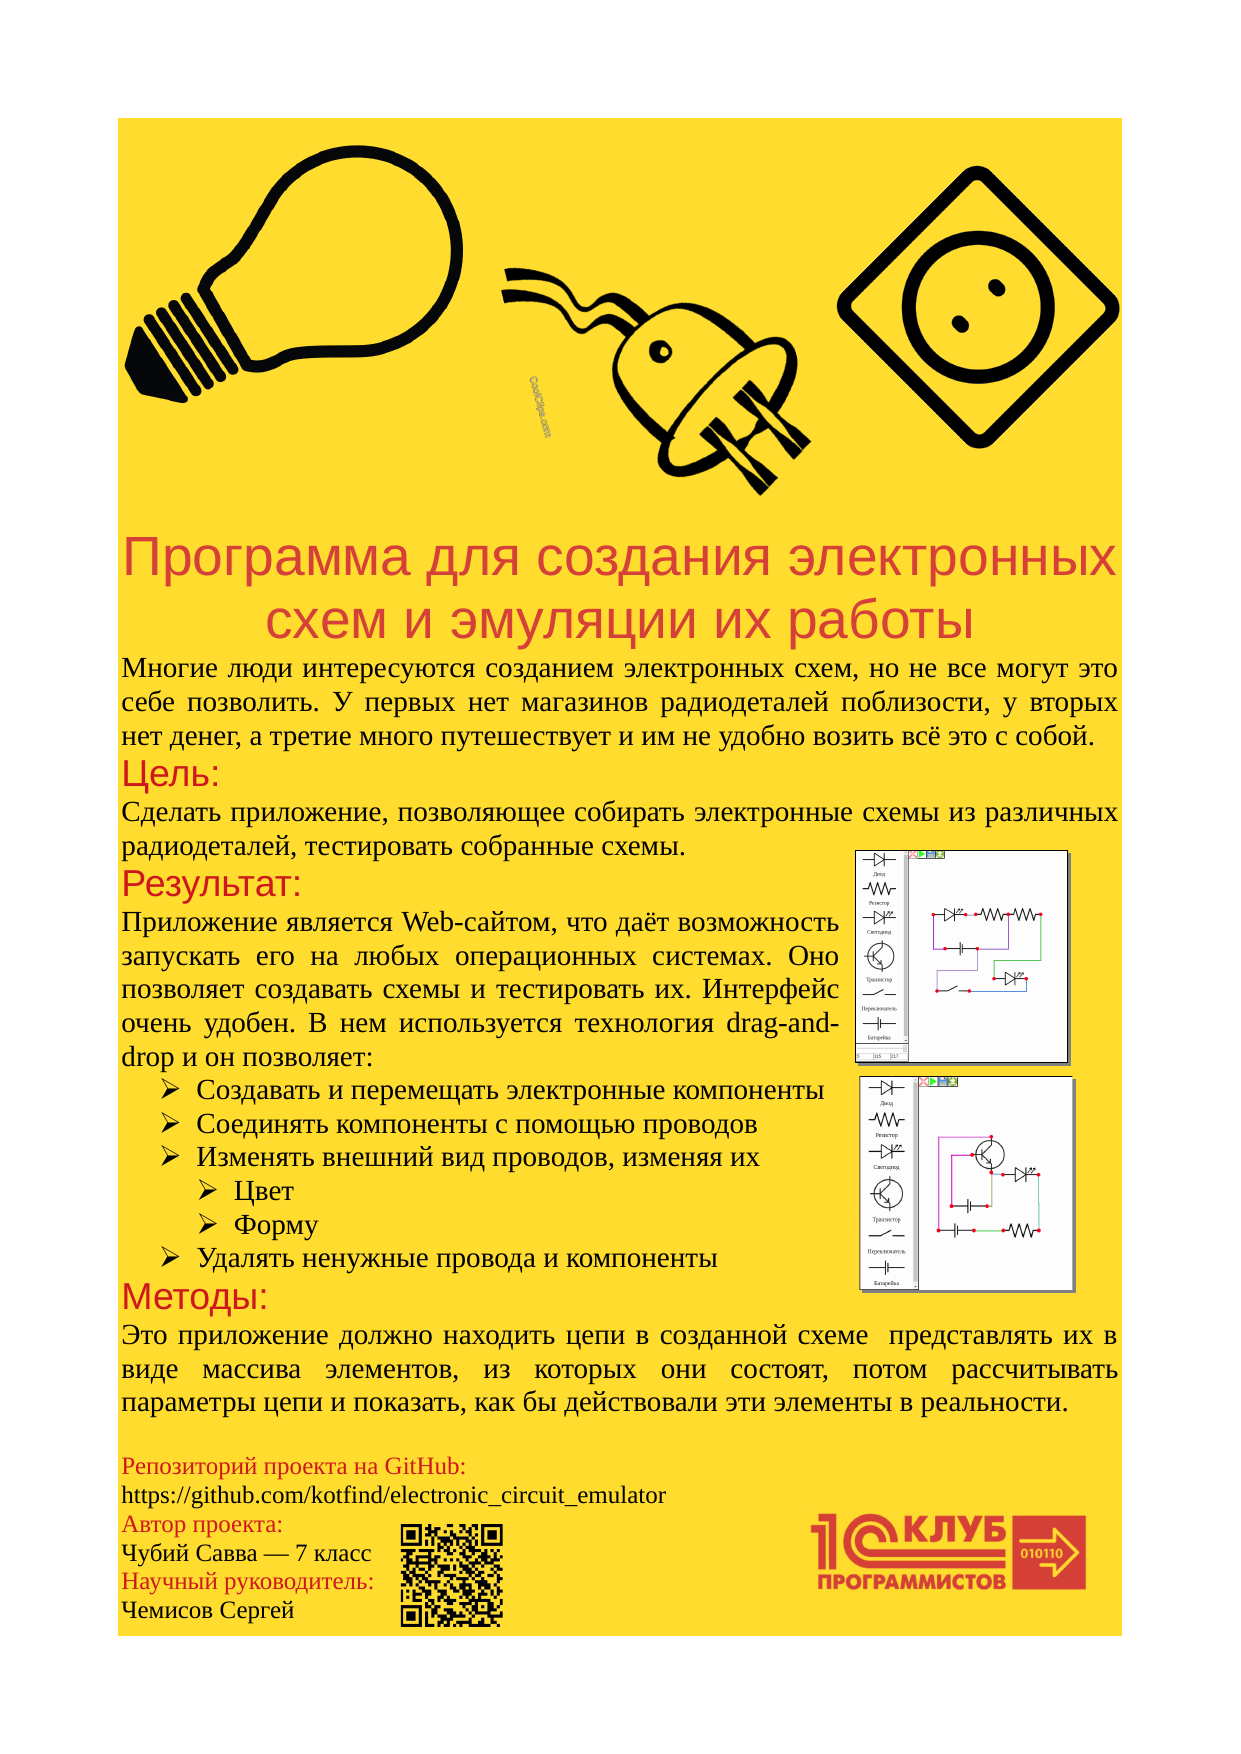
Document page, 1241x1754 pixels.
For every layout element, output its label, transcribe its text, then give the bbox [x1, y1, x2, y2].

list Удалять ненужные провода и компоненты [159, 1240, 859, 1274]
text Репозиторий проекта на GitHub: [121, 1451, 1119, 1480]
text Это приложение должно находить цепи в созданной схеме представлять их в виде массива элементов, из которых они состоят, потом рассчитывать параметры цепи и показать, как бы действовали эти элементы в реальности. [121, 1317, 1119, 1418]
list [1076, 1240, 1119, 1274]
list [1076, 1207, 1119, 1240]
text [1092, 1509, 1119, 1538]
picture [856, 851, 1067, 1062]
list Изменять внешний вид проводов, изменяя их [159, 1139, 859, 1173]
text Научный руководитель: [121, 1566, 400, 1595]
picture [859, 1076, 1073, 1290]
picture [807, 1508, 1092, 1597]
text [1092, 1538, 1119, 1566]
text Автор проекта: [121, 1509, 807, 1538]
text Методы: [121, 1274, 1119, 1317]
text Результат: [121, 861, 855, 904]
text Чубий Савва — 7 класс [121, 1538, 400, 1566]
list Создавать и перемещать электронные компоненты [159, 1072, 1119, 1106]
text [503, 1566, 807, 1595]
picture [28, 25, 828, 553]
list [1076, 1173, 1119, 1207]
list [1076, 1139, 1119, 1173]
list Форму [196, 1207, 859, 1240]
text Чемисов Сергей [121, 1595, 400, 1624]
text [503, 1595, 1119, 1624]
text Сделать приложение, позволяющее собирать электронные схемы из различных радиодеталей, тестировать собранные схемы. [121, 794, 1119, 861]
text httрs://github.com/kotfind/electronic_circuit_emulatоr [121, 1480, 1119, 1509]
list Цвет [196, 1173, 859, 1207]
text Приложение является Web-сайтом, что даёт возможность запускать его на любых операционных системах. Оно позволяет создавать схемы и тестировать их. Интерфейс очень удобен. В нем используется технология drag-and-drop и он позволяет: [121, 904, 1119, 1072]
picture [400, 1524, 503, 1627]
text [1092, 1566, 1119, 1595]
text Программа для создания электронных схем и эмуляции их работы [121, 524, 1119, 651]
text [1071, 861, 1119, 904]
picture [830, 159, 1127, 456]
text Цель: [121, 751, 1119, 794]
text Многие люди интересуются созданием электронных схем, но не все могут это себе позволить. У первых нет магазинов радиодеталей поблизости, у вторых нет денег, а третие много путешествует и им не удобно возить всё это с собой. [121, 651, 1119, 751]
text [503, 1538, 807, 1566]
